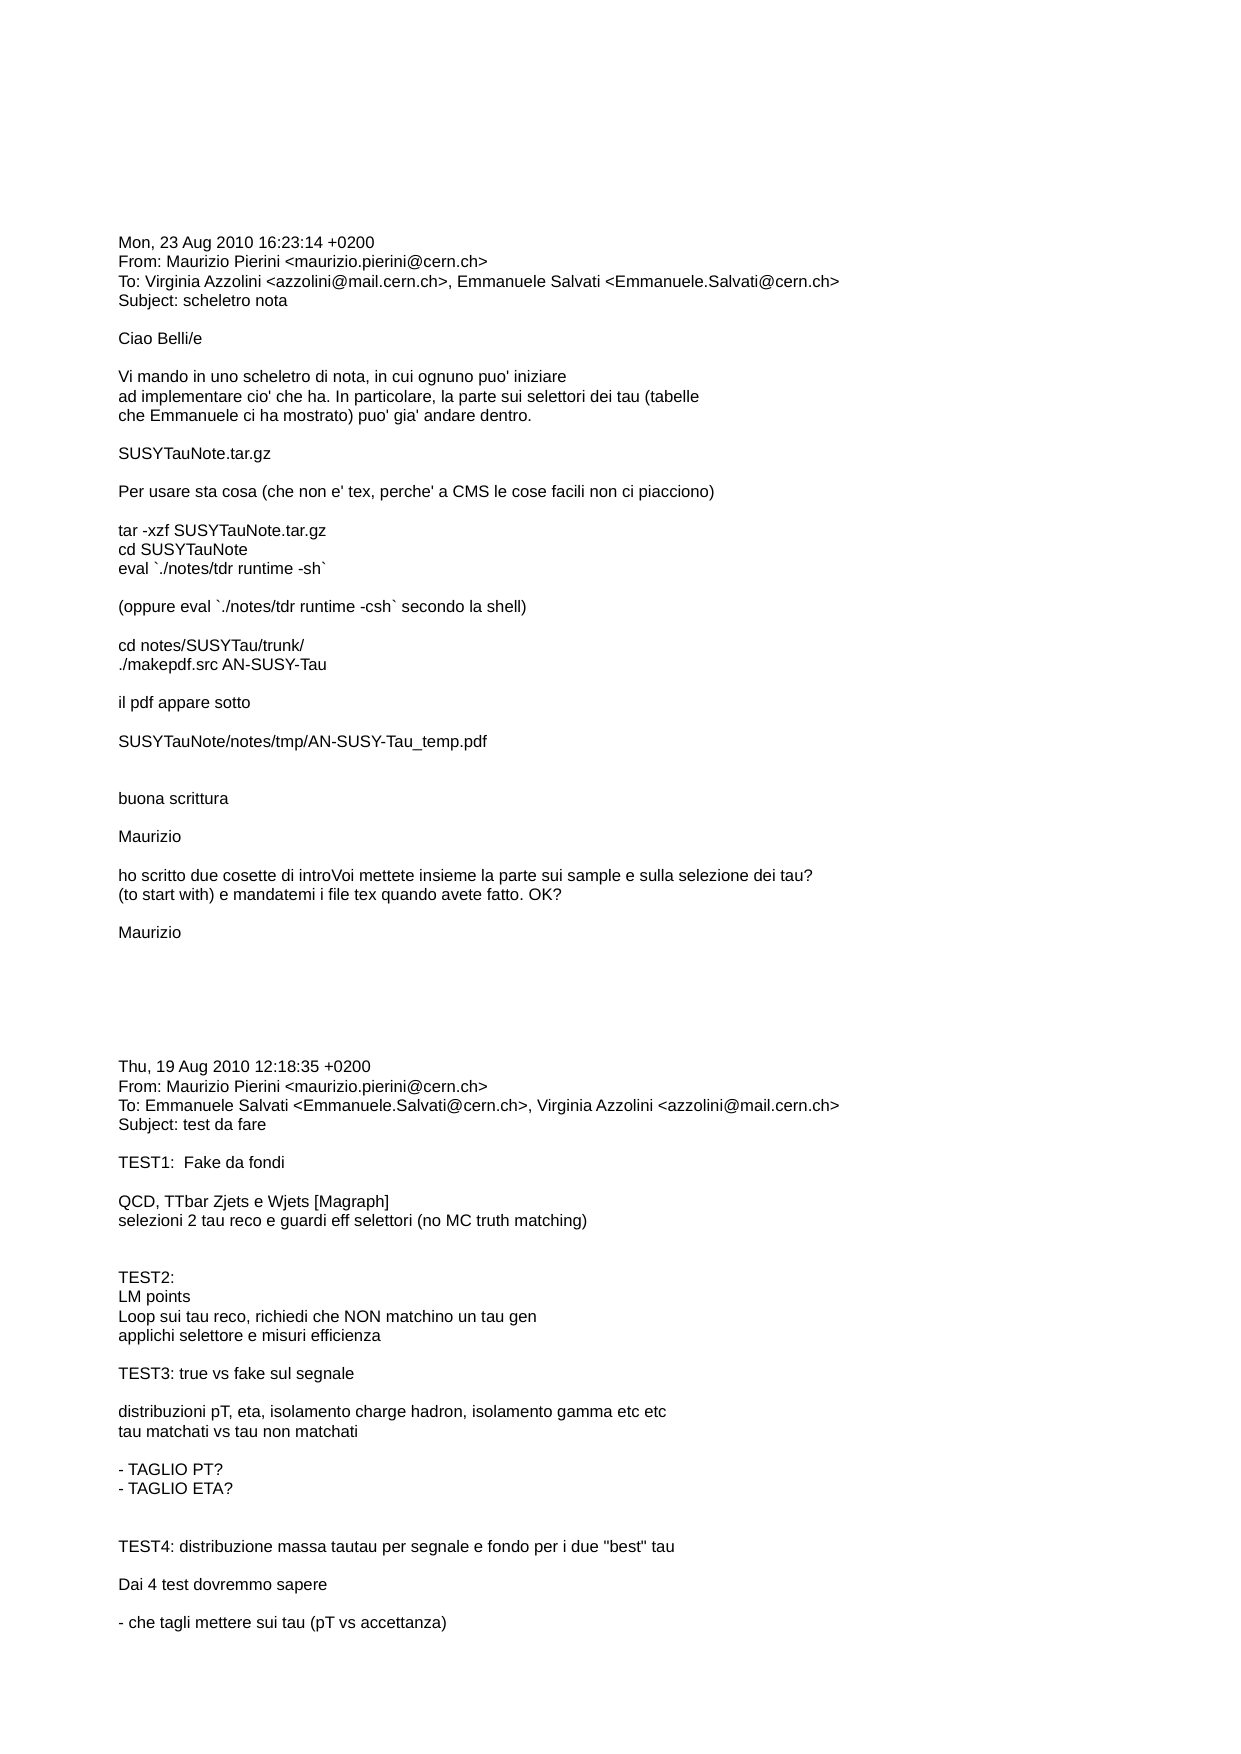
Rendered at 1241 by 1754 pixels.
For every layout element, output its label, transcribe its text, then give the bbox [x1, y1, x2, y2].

text che Emmanuele ci ha mostrato) puo' gia' andare dentro. [118, 406, 1122, 425]
text tar -xzf SUSYTauNote.tar.gz [118, 521, 1122, 540]
text Maurizio [118, 923, 1122, 942]
text applichi selettore e misuri efficienza [118, 1326, 1122, 1345]
text Subject: scheletro nota [118, 291, 1122, 310]
text Loop sui tau reco, richiedi che NON matchino un tau gen [118, 1306, 1122, 1326]
text SUSYTauNote.tar.gz [118, 444, 1122, 463]
text (oppure eval `./notes/tdr runtime -csh` secondo la shell) [118, 597, 1122, 616]
text selezioni 2 tau reco e guardi eff selettori (no MC truth matching) [118, 1211, 1122, 1230]
text TEST3: true vs fake sul segnale [118, 1364, 1122, 1383]
text TEST2: [118, 1268, 1122, 1287]
text SUSYTauNote/notes/tmp/AN-SUSY-Tau_temp.pdf [118, 731, 1122, 751]
text - TAGLIO PT? [118, 1460, 1122, 1479]
text ./makepdf.src AN-SUSY-Tau [118, 655, 1122, 674]
text To: Emmanuele Salvati <Emmanuele.Salvati@cern.ch>, Virginia Azzolini <azzolini@mail.cern.ch> [118, 1096, 1122, 1115]
text ad implementare cio' che ha. In particolare, la parte sui selettori dei tau (tabelle [118, 386, 1122, 406]
text From: Maurizio Pierini <maurizio.pierini@cern.ch> [118, 1076, 1122, 1096]
text From: Maurizio Pierini <maurizio.pierini@cern.ch> [118, 252, 1122, 271]
text Thu, 19 Aug 2010 12:18:35 +0200 [118, 1057, 1122, 1076]
text (to start with) e mandatemi i file tex quando avete fatto. OK? [118, 885, 1122, 904]
text TEST1: Fake da fondi [118, 1153, 1122, 1172]
text buona scrittura [118, 789, 1122, 808]
text Maurizio [118, 827, 1122, 846]
text Vi mando in uno scheletro di nota, in cui ognuno puo' iniziare [118, 367, 1122, 386]
text Per usare sta cosa (che non e' tex, perche' a CMS le cose facili non ci piacciono) [118, 482, 1122, 501]
text tau matchati vs tau non matchati [118, 1421, 1122, 1441]
text - che tagli mettere sui tau (pT vs accettanza) [118, 1613, 1122, 1632]
text Subject: test da fare [118, 1115, 1122, 1134]
text Dai 4 test dovremmo sapere [118, 1575, 1122, 1594]
text QCD, TTbar Zjets e Wjets [Magraph] [118, 1191, 1122, 1211]
text cd notes/SUSYTau/trunk/ [118, 636, 1122, 655]
text eval `./notes/tdr runtime -sh` [118, 559, 1122, 578]
text To: Virginia Azzolini <azzolini@mail.cern.ch>, Emmanuele Salvati <Emmanuele.Salvati@cern.ch> [118, 271, 1122, 291]
text - TAGLIO ETA? [118, 1479, 1122, 1498]
text Mon, 23 Aug 2010 16:23:14 +0200 [118, 233, 1122, 252]
text il pdf appare sotto [118, 693, 1122, 712]
text LM points [118, 1287, 1122, 1306]
text distribuzioni pT, eta, isolamento charge hadron, isolamento gamma etc etc [118, 1402, 1122, 1421]
text Ciao Belli/e [118, 329, 1122, 348]
text cd SUSYTauNote [118, 540, 1122, 559]
text TEST4: distribuzione massa tautau per segnale e fondo per i due "best" tau [118, 1536, 1122, 1556]
text ho scritto due cosette di introVoi mettete insieme la parte sui sample e sulla selezione dei tau? [118, 866, 1122, 885]
